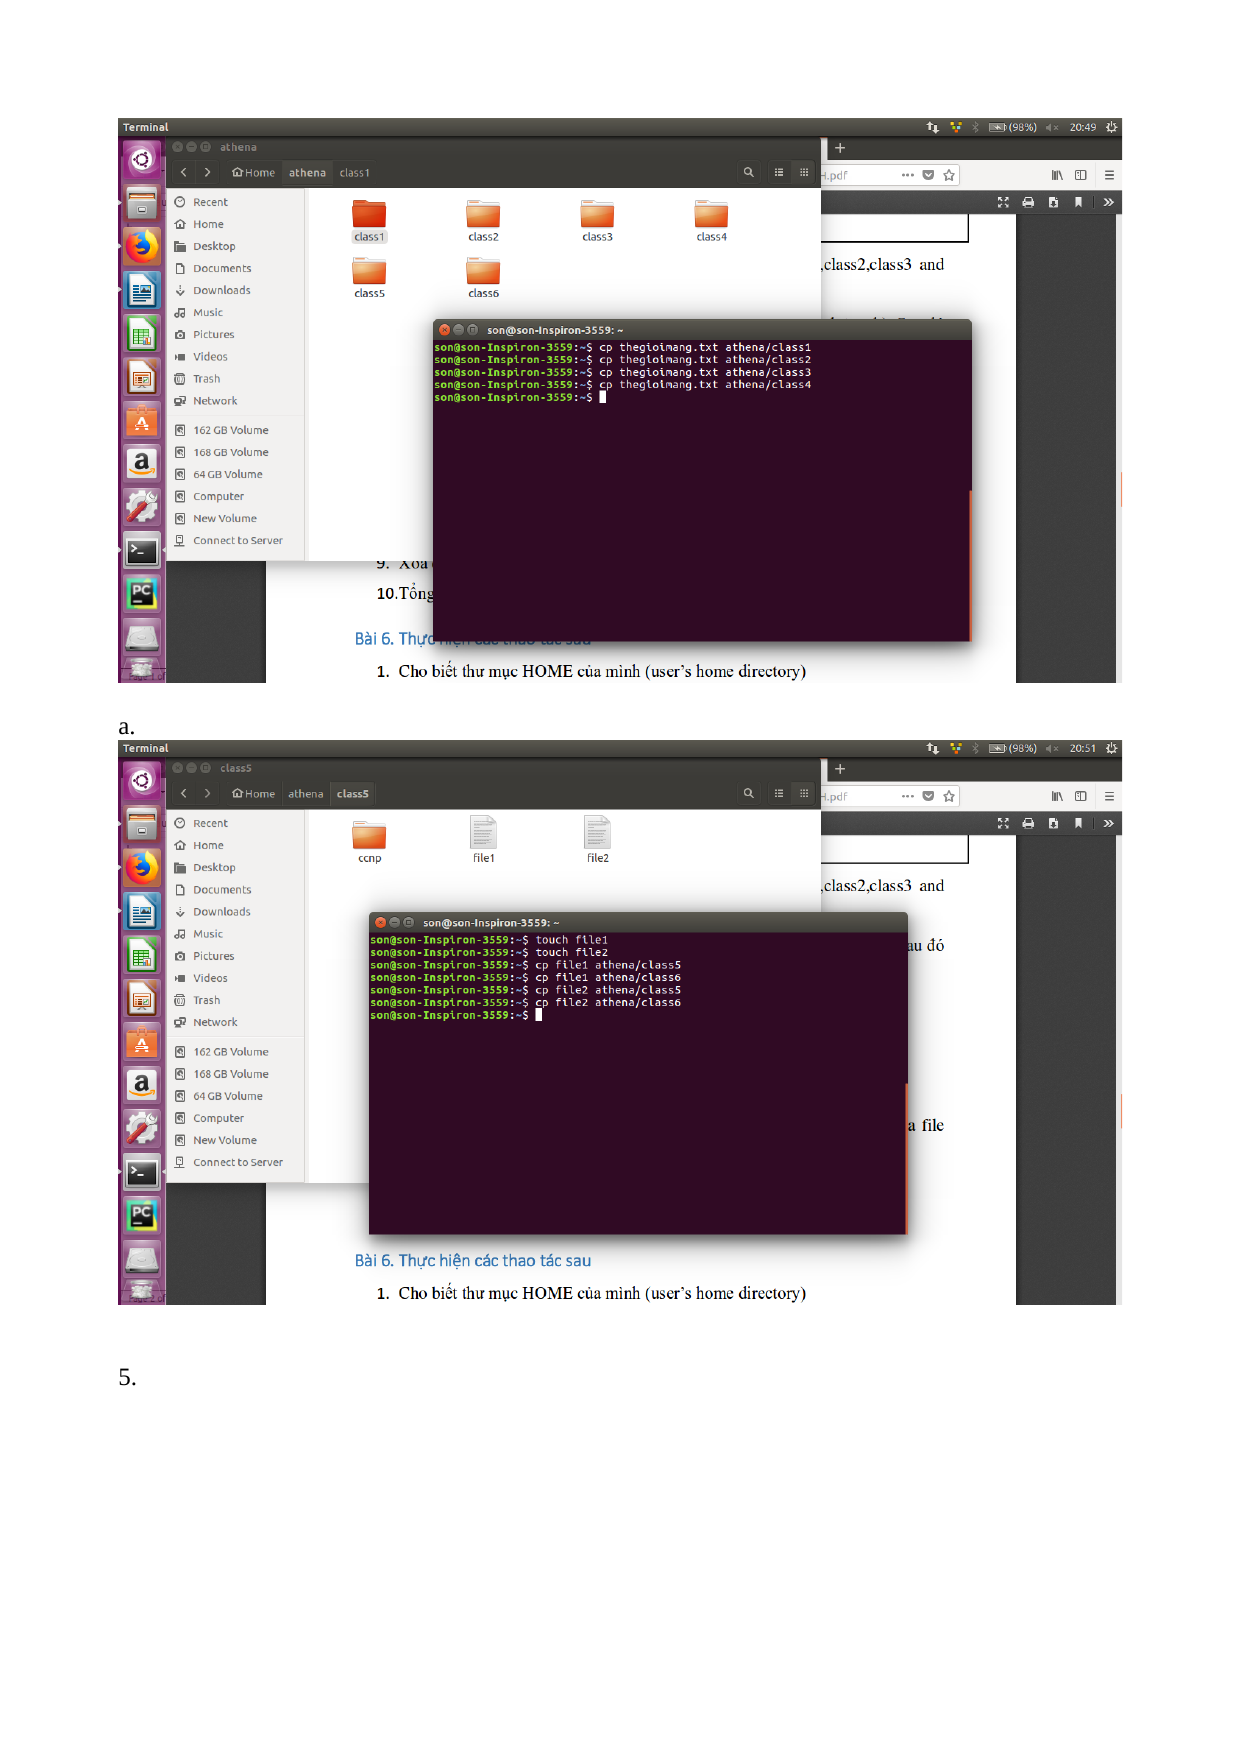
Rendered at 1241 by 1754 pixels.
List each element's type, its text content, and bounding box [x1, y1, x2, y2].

text 5. [118, 1362, 1122, 1391]
text a. [118, 711, 1122, 740]
picture [118, 118, 1123, 683]
picture [118, 740, 1123, 1305]
